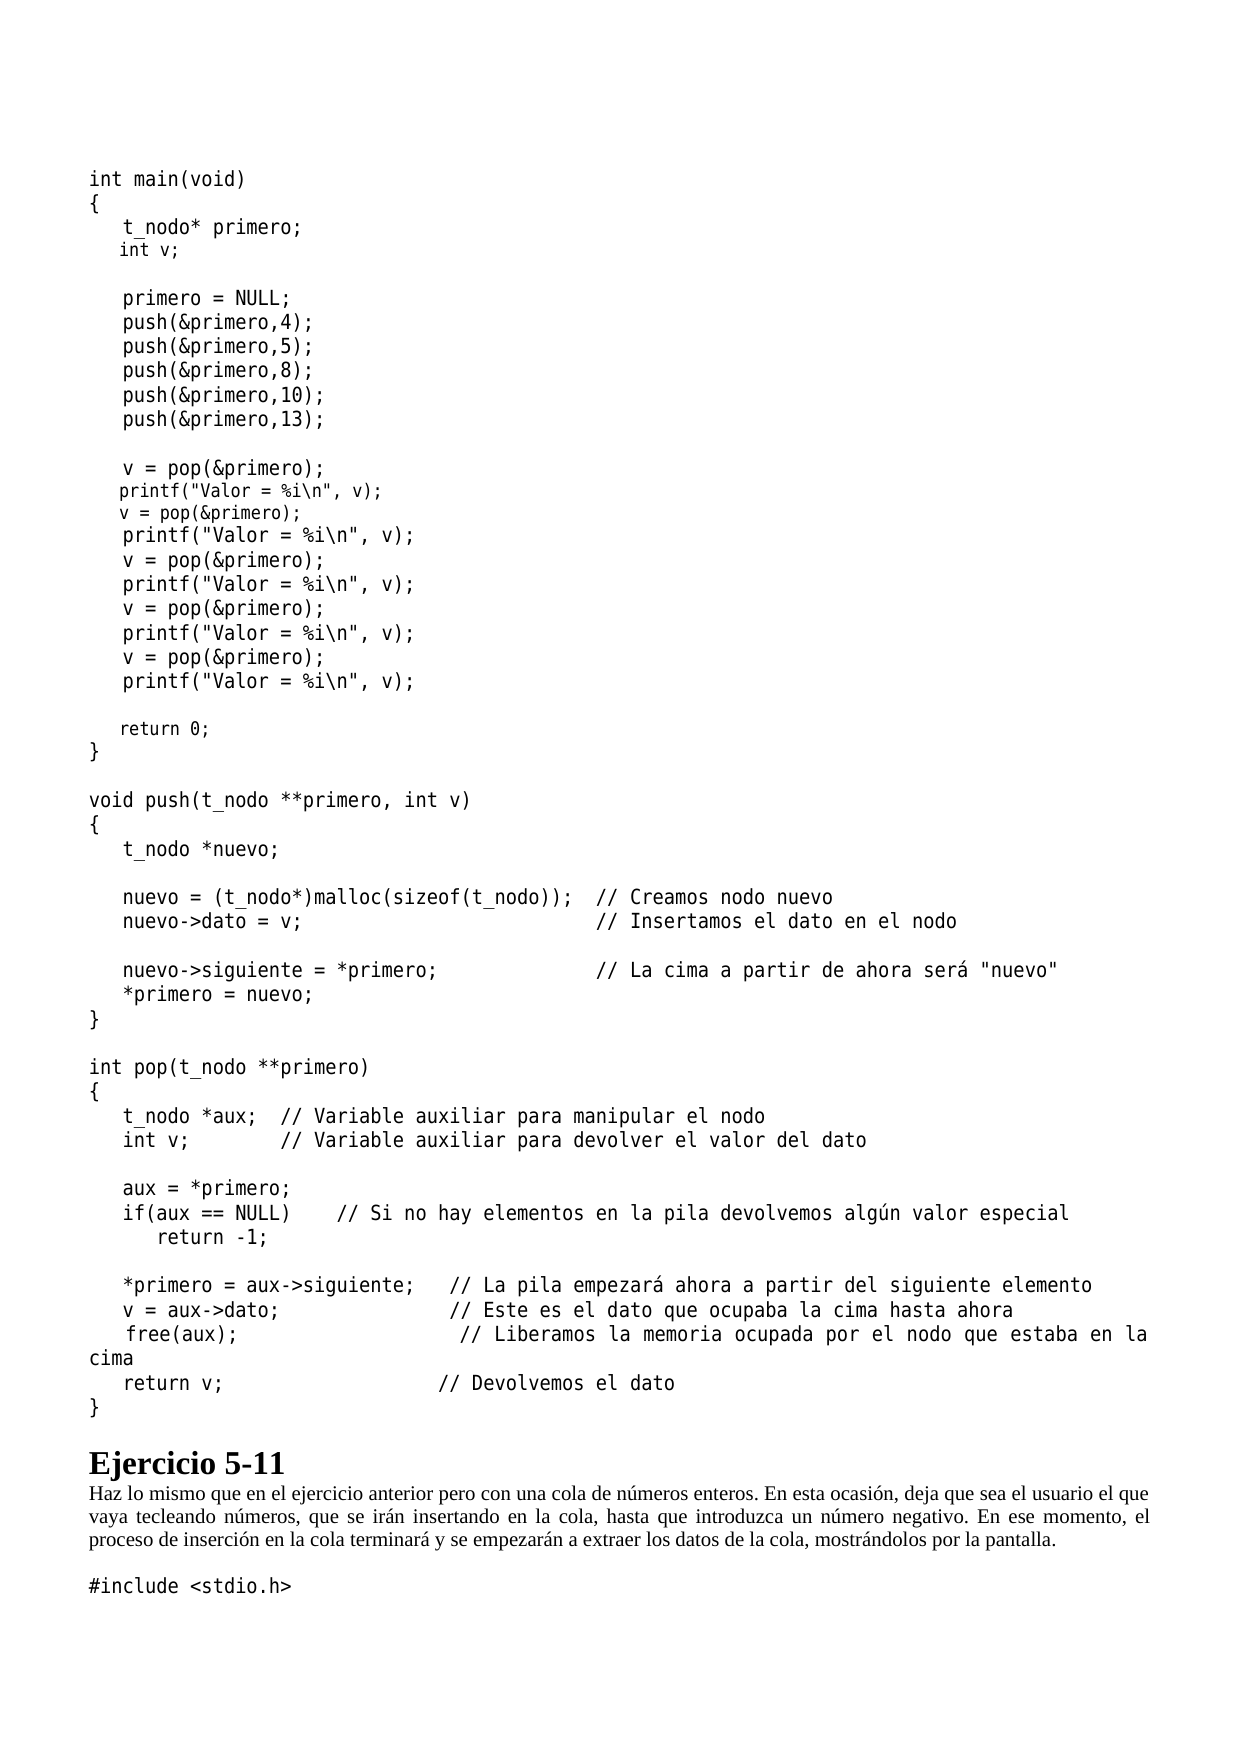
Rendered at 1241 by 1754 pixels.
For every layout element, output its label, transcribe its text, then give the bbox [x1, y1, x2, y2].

text *primero = aux->siguiente; // La pila empezará ahora a partir del siguiente elemento [88, 1273, 1152, 1298]
text int main(void) [88, 167, 1152, 191]
text return 0; [88, 718, 1152, 739]
text *primero = nuevo; [88, 982, 1152, 1007]
text free(aux); // Liberamos la memoria ocupada por el nodo que estaba en la cima [88, 1322, 1152, 1371]
text Haz lo mismo que en el ejercicio anterior pero con una cola de números enteros. En esta ocasión, deja que sea el usuario el que vaya tecleando números, que se irán insertando en la cola, hasta que introduzca un número negativo. En ese momento, el proceso de inserción en la cola terminará y se empezarán a extraer los datos de la cola, mostrándolos por la pantalla. [88, 1482, 1152, 1551]
text void push(t_nodo **primero, int v) [88, 788, 1152, 812]
text printf("Valor = %i\n", v); [88, 523, 1152, 548]
text { [88, 191, 1152, 215]
text push(&primero,10); [88, 383, 1152, 407]
text Ejercicio 5-11 [88, 1445, 1152, 1482]
text aux = *primero; [88, 1176, 1152, 1201]
text printf("Valor = %i\n", v); [88, 669, 1152, 693]
text v = pop(&primero); [88, 502, 1152, 523]
text } [88, 739, 1152, 764]
text push(&primero,13); [88, 407, 1152, 431]
text t_nodo *aux; // Variable auxiliar para manipular el nodo [88, 1104, 1152, 1128]
text } [88, 1395, 1152, 1419]
text v = pop(&primero); [88, 645, 1152, 669]
text printf("Valor = %i\n", v); [88, 621, 1152, 645]
text int pop(t_nodo **primero) [88, 1055, 1152, 1079]
text if(aux == NULL) // Si no hay elementos en la pila devolvemos algún valor especial [88, 1201, 1152, 1225]
text v = pop(&primero); [88, 596, 1152, 621]
text int v; // Variable auxiliar para devolver el valor del dato [88, 1128, 1152, 1152]
text nuevo = (t_nodo*)malloc(sizeof(t_nodo)); // Creamos nodo nuevo [88, 885, 1152, 909]
text nuevo->dato = v; // Insertamos el dato en el nodo [88, 909, 1152, 934]
text nuevo->siguiente = *primero; // La cima a partir de ahora será "nuevo" [88, 958, 1152, 982]
text { [88, 1079, 1152, 1104]
text primero = NULL; [88, 286, 1152, 310]
text v = aux->dato; // Este es el dato que ocupaba la cima hasta ahora [88, 1298, 1152, 1322]
text printf("Valor = %i\n", v); [88, 572, 1152, 596]
text return v; // Devolvemos el dato [88, 1371, 1152, 1395]
text t_nodo* primero; [88, 215, 1152, 239]
text } [88, 1007, 1152, 1031]
text push(&primero,5); [88, 334, 1152, 358]
text v = pop(&primero); [88, 456, 1152, 480]
text v = pop(&primero); [88, 548, 1152, 572]
text return -1; [88, 1225, 1152, 1249]
text printf("Valor = %i\n", v); [88, 480, 1152, 502]
text push(&primero,4); [88, 310, 1152, 334]
text push(&primero,8); [88, 358, 1152, 383]
text int v; [88, 239, 1152, 261]
text t_nodo *nuevo; [88, 837, 1152, 861]
text { [88, 812, 1152, 837]
text #include <stdio.h> [88, 1574, 1152, 1598]
